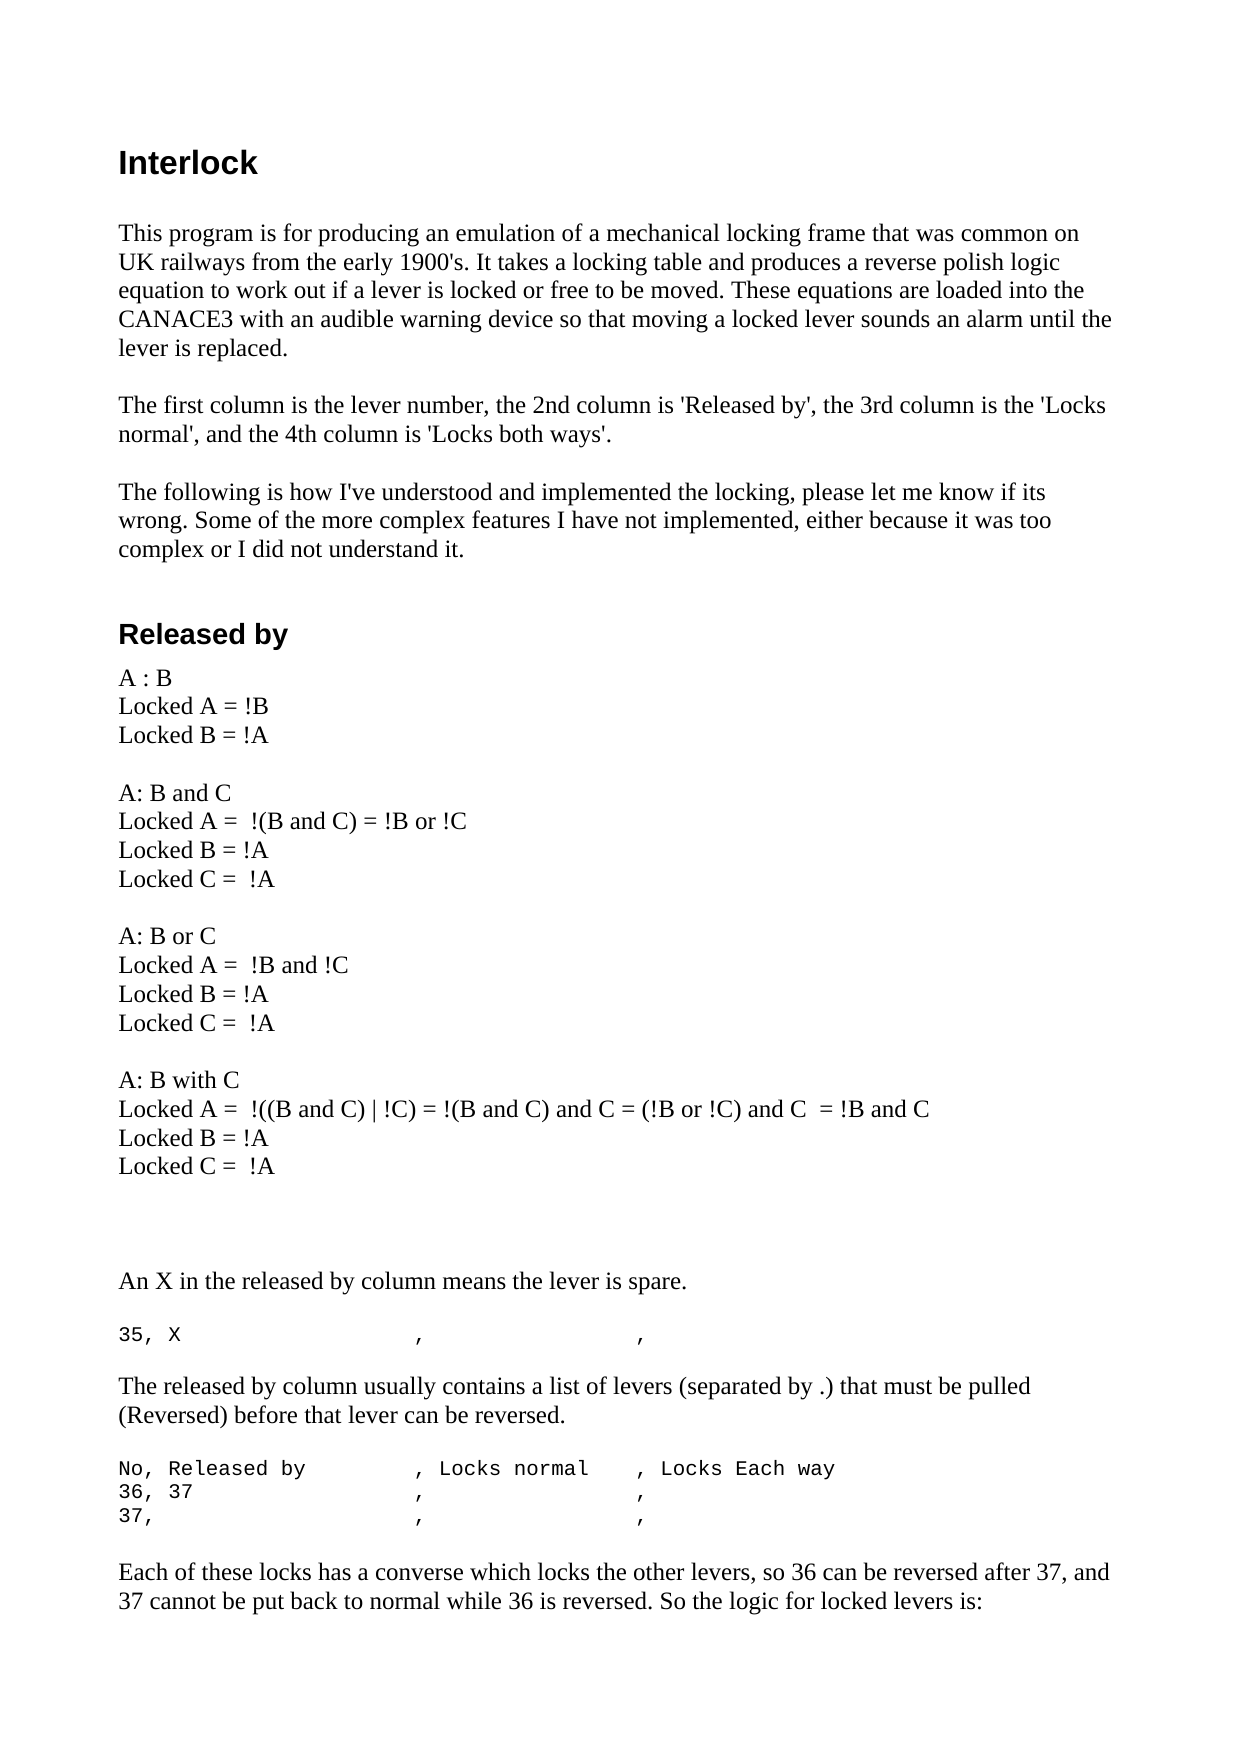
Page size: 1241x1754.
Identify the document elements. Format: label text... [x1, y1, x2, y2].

text Locked B = !A [118, 720, 1122, 749]
text Each of these locks has a converse which locks the other levers, so 36 can be reversed after 37, and 37 cannot be put back to normal while 36 is reversed. So the logic for locked levers is: [118, 1557, 1122, 1615]
text 37, , , [118, 1505, 1122, 1528]
subtitle Released by [118, 617, 1122, 650]
text The first column is the lever number, the 2nd column is 'Released by', the 3rd column is the 'Locks normal', and the 4th column is 'Locks both ways'. [118, 390, 1122, 448]
text Locked A = !B [118, 691, 1122, 720]
text 36, 37 , , [118, 1481, 1122, 1505]
text The released by column usually contains a list of levers (separated by .) that must be pulled (Reversed) before that lever can be reversed. [118, 1371, 1122, 1429]
text A : B [118, 663, 1122, 691]
text The following is how I've understood and implemented the locking, please let me know if its wrong. Some of the more complex features I have not implemented, either because it was too complex or I did not understand it. [118, 477, 1122, 563]
text A: B or C [118, 921, 1122, 950]
text Locked B = !A [118, 835, 1122, 864]
text An X in the released by column means the lever is spare. [118, 1266, 1122, 1295]
text Locked A = !((B and C) | !C) = !(B and C) and C = (!B or !C) and C = !B and C [118, 1094, 1122, 1123]
text Locked B = !A [118, 1123, 1122, 1151]
text No, Released by , Locks normal , Locks Each way [118, 1457, 1122, 1481]
text 35, X , , [118, 1324, 1122, 1348]
text Locked C = !A [118, 1151, 1122, 1180]
text This program is for producing an emulation of a mechanical locking frame that was common on UK railways from the early 1900's. It takes a locking table and produces a reverse polish logic equation to work out if a lever is locked or free to be moved. These equations are loaded into the CANACE3 with an audible warning device so that moving a locked lever sounds an alarm until the lever is replaced. [118, 218, 1122, 362]
subtitle Interlock [118, 143, 1122, 182]
text Locked A = !B and !C [118, 950, 1122, 979]
text A: B with C [118, 1065, 1122, 1094]
text Locked C = !A [118, 1008, 1122, 1036]
text Locked B = !A [118, 979, 1122, 1008]
text A: B and C [118, 778, 1122, 806]
text Locked A = !(B and C) = !B or !C [118, 806, 1122, 835]
text Locked C = !A [118, 864, 1122, 893]
